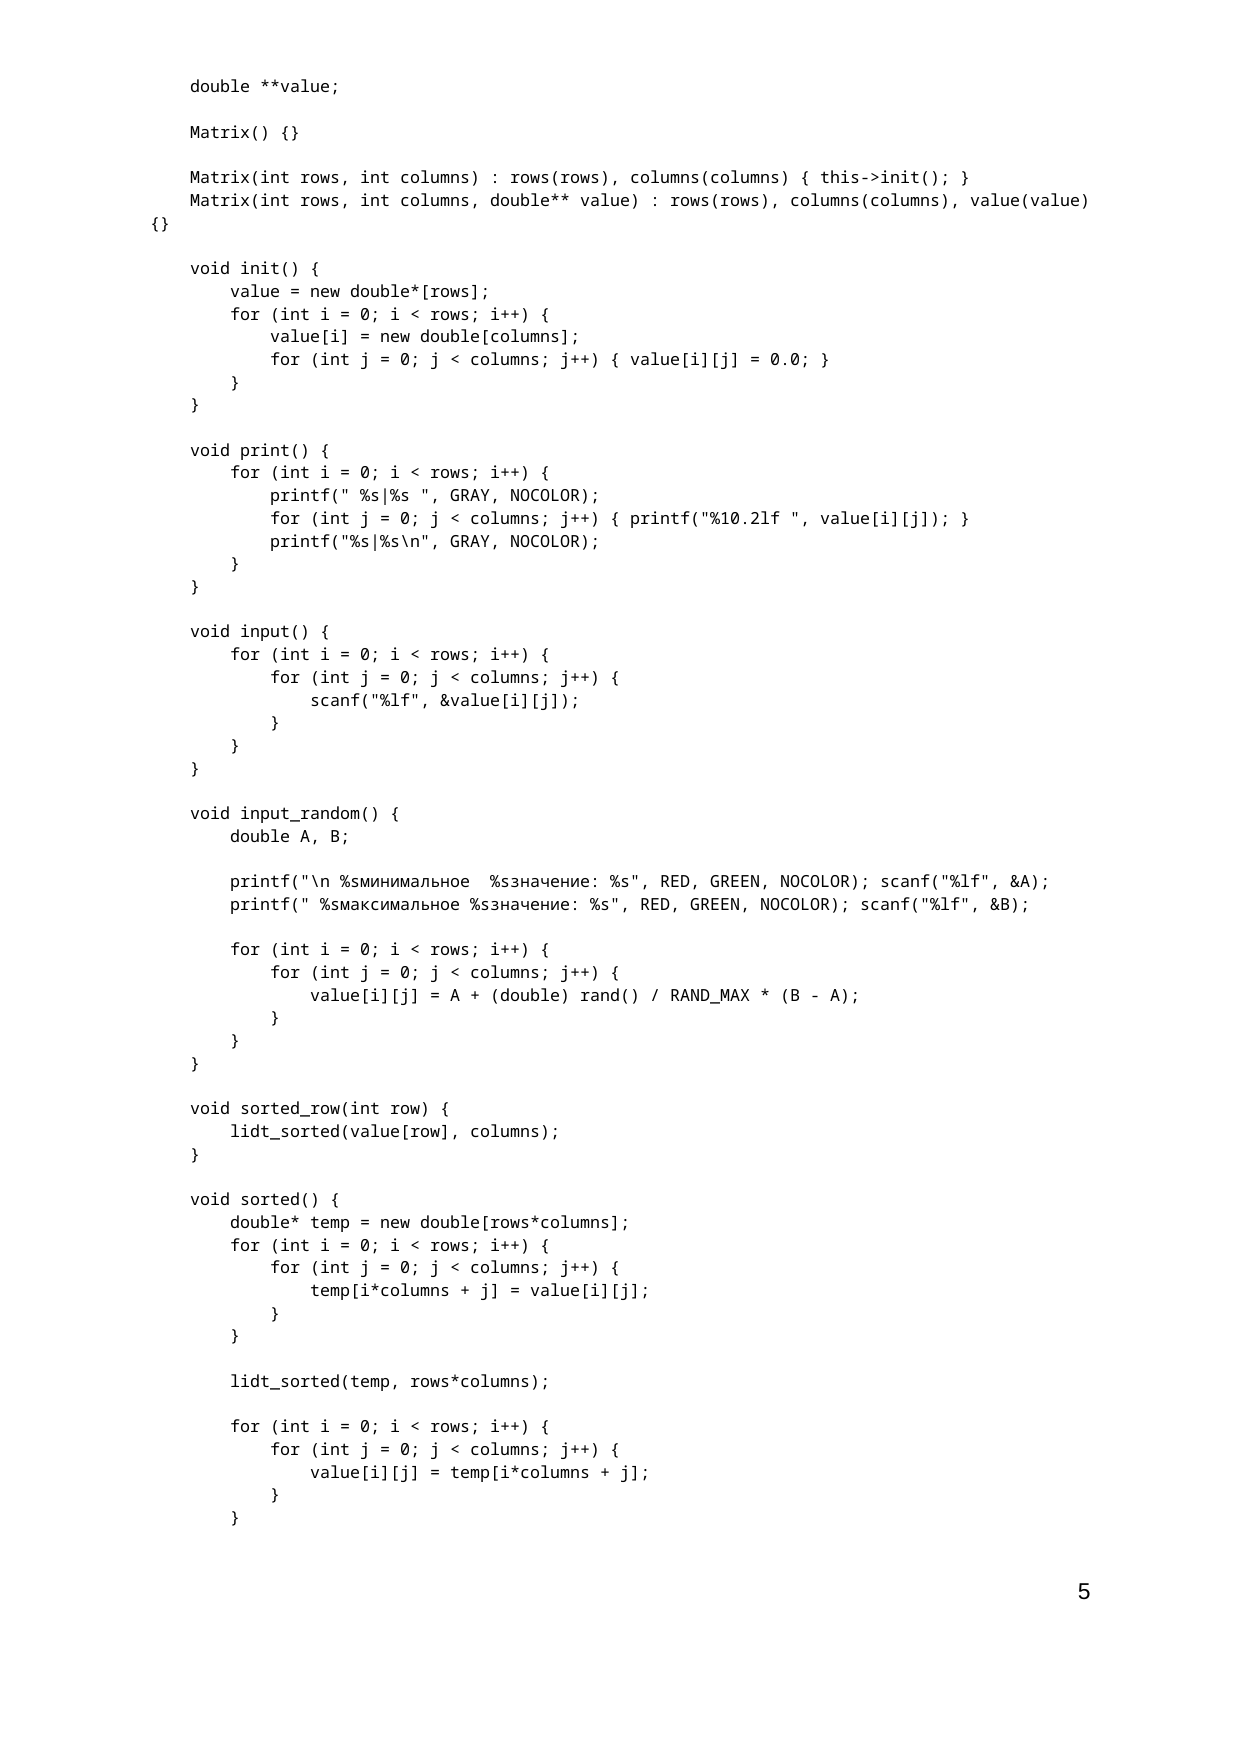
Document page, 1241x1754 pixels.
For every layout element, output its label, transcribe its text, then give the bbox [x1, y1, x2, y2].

text } [150, 1506, 1090, 1528]
text double A, B; [150, 824, 1090, 847]
text for (int i = 0; i < rows; i++) { [150, 938, 1090, 961]
text for (int j = 0; j < columns; j++) { [150, 1256, 1090, 1278]
text value = new double*[rows]; [150, 279, 1090, 302]
text printf("%s|%s\n", GRAY, NOCOLOR); [150, 529, 1090, 552]
text } [150, 1301, 1090, 1324]
text printf("\n %sминимальное %sзначение: %s", RED, GREEN, NOCOLOR); scanf("%lf", &A); [150, 870, 1090, 892]
text } [150, 1324, 1090, 1347]
text } [150, 574, 1090, 597]
text } [150, 756, 1090, 779]
text } [150, 393, 1090, 416]
text value[i][j] = temp[i*columns + j]; [150, 1460, 1090, 1483]
text printf(" %sмаксимальное %sзначение: %s", RED, GREEN, NOCOLOR); scanf("%lf", &B); [150, 892, 1090, 915]
text void input() { [150, 620, 1090, 643]
text for (int j = 0; j < columns; j++) { [150, 1437, 1090, 1460]
text void init() { [150, 257, 1090, 279]
text void sorted() { [150, 1188, 1090, 1210]
text for (int i = 0; i < rows; i++) { [150, 461, 1090, 484]
text void sorted_row(int row) { [150, 1097, 1090, 1119]
text value[i] = new double[columns]; [150, 325, 1090, 347]
text double **value; [150, 75, 1090, 98]
text } [150, 1006, 1090, 1029]
text } [150, 711, 1090, 733]
text } [150, 1142, 1090, 1165]
text for (int i = 0; i < rows; i++) { [150, 302, 1090, 325]
text lidt_sorted(temp, rows*columns); [150, 1369, 1090, 1392]
text void input_random() { [150, 802, 1090, 824]
text for (int j = 0; j < columns; j++) { [150, 665, 1090, 688]
text for (int j = 0; j < columns; j++) { value[i][j] = 0.0; } [150, 347, 1090, 370]
text printf(" %s|%s ", GRAY, NOCOLOR); [150, 484, 1090, 506]
text for (int j = 0; j < columns; j++) { [150, 961, 1090, 983]
text } [150, 1029, 1090, 1051]
text lidt_sorted(value[row], columns); [150, 1119, 1090, 1142]
text } [150, 1483, 1090, 1506]
text void print() { [150, 438, 1090, 461]
text Matrix(int rows, int columns) : rows(rows), columns(columns) { this->init(); } [150, 166, 1090, 188]
text for (int j = 0; j < columns; j++) { printf("%10.2lf ", value[i][j]); } [150, 506, 1090, 529]
text scanf("%lf", &value[i][j]); [150, 688, 1090, 711]
text } [150, 1051, 1090, 1074]
text value[i][j] = A + (double) rand() / RAND_MAX * (B - A); [150, 983, 1090, 1006]
text } [150, 733, 1090, 756]
text for (int i = 0; i < rows; i++) { [150, 1233, 1090, 1256]
text temp[i*columns + j] = value[i][j]; [150, 1278, 1090, 1301]
text Matrix() {} [150, 120, 1090, 143]
text } [150, 552, 1090, 574]
text Matrix(int rows, int columns, double** value) : rows(rows), columns(columns), value(value) {} [150, 188, 1090, 234]
text for (int i = 0; i < rows; i++) { [150, 1415, 1090, 1437]
text for (int i = 0; i < rows; i++) { [150, 643, 1090, 665]
text } [150, 370, 1090, 393]
text double* temp = new double[rows*columns]; [150, 1210, 1090, 1233]
